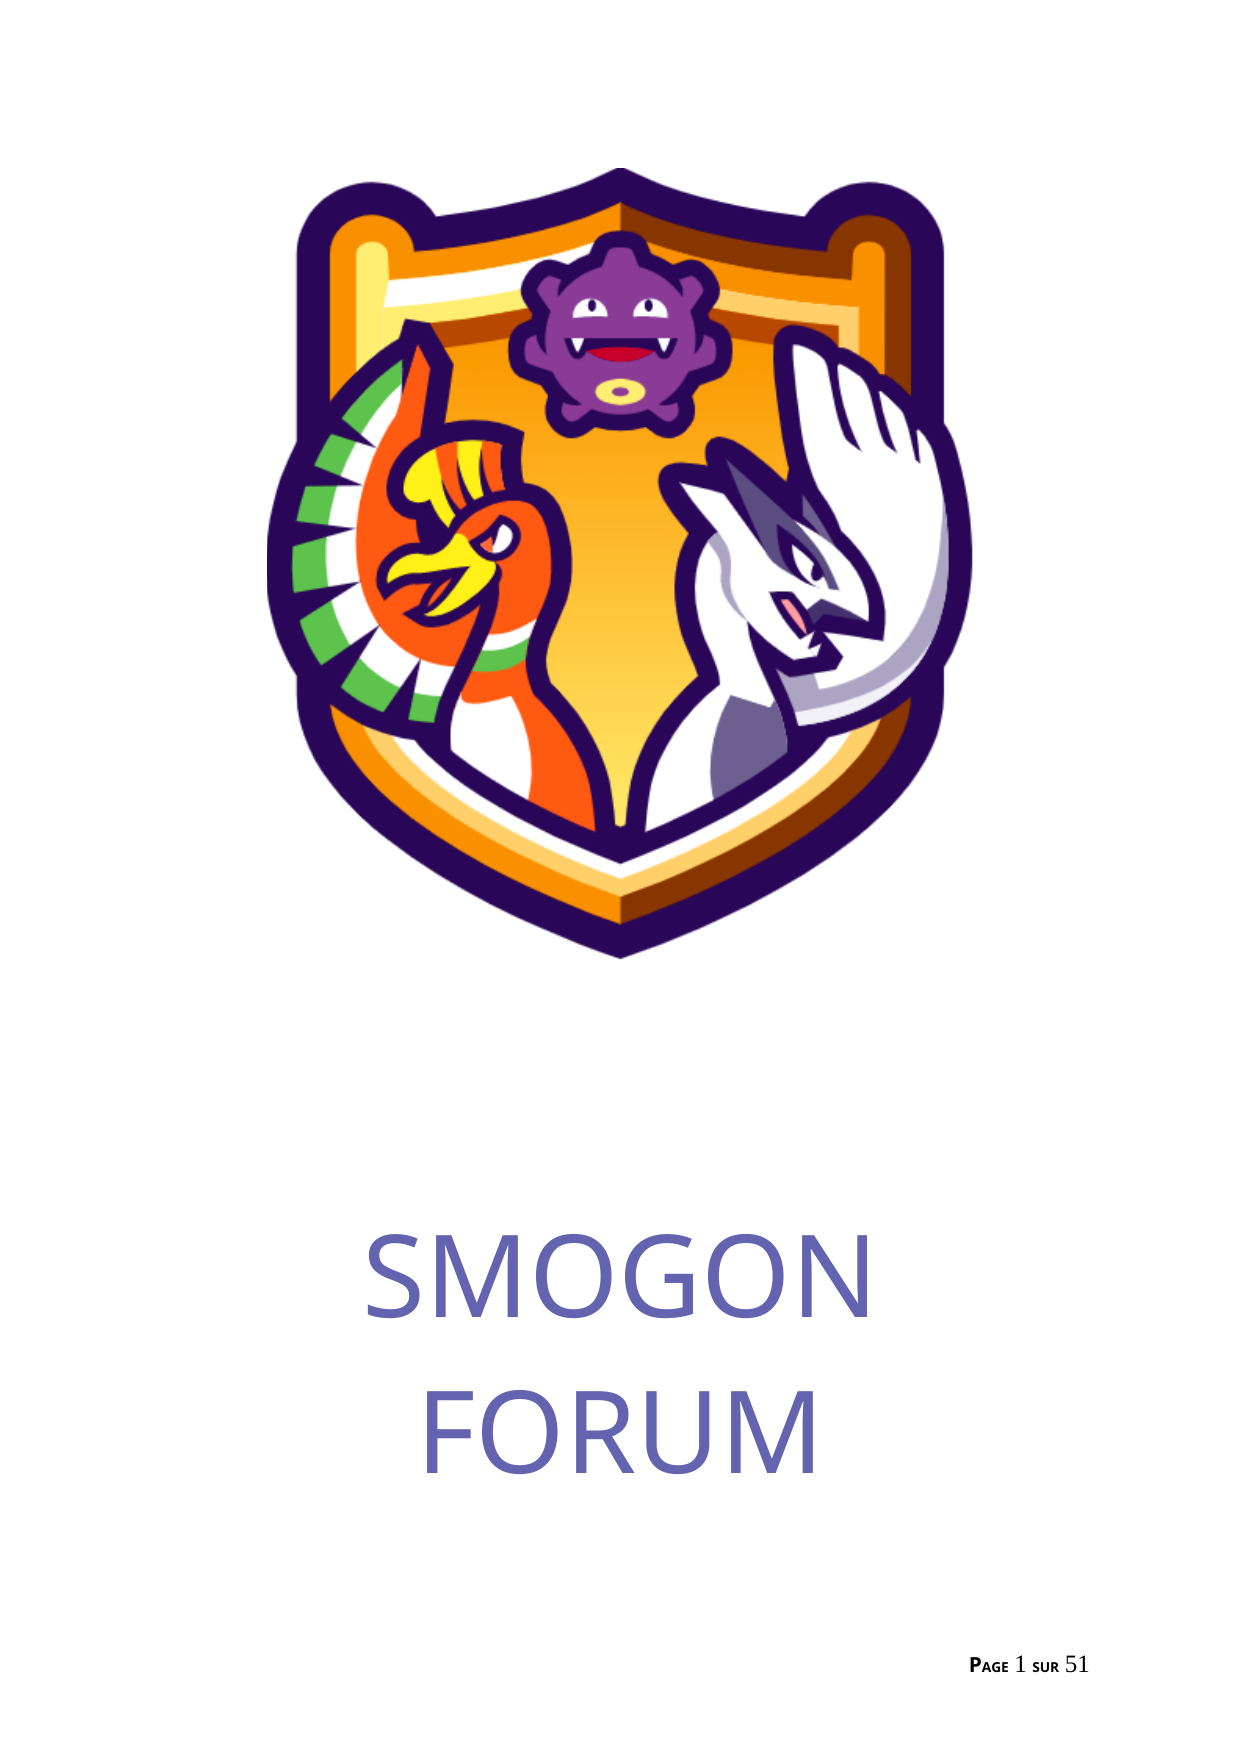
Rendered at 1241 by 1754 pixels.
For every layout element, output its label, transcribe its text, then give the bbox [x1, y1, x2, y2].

picture [267, 168, 974, 967]
text SMOGON FORUM [150, 1194, 1090, 1507]
